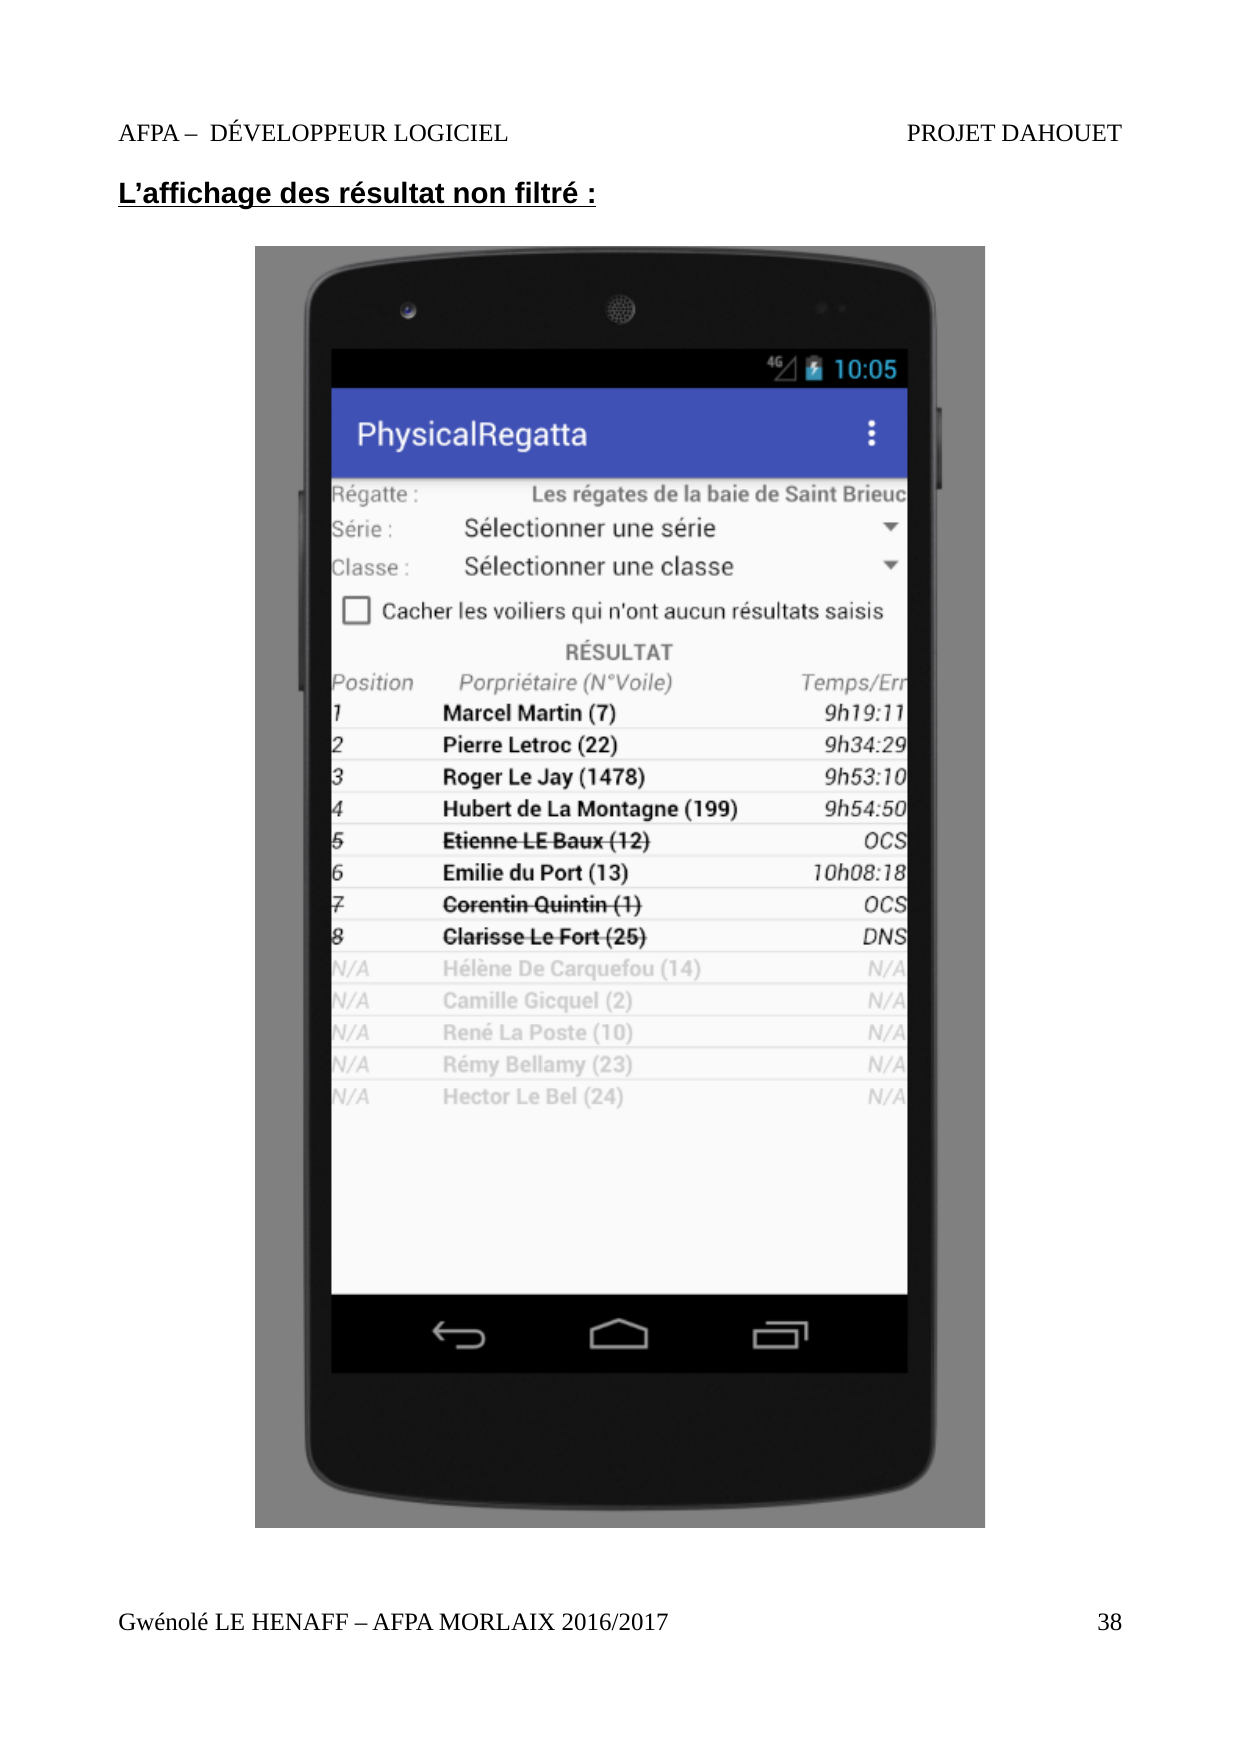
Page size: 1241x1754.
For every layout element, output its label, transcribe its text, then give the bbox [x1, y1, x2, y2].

text L’affichage des résultat non filtré : [118, 176, 1122, 210]
picture [255, 246, 986, 1528]
